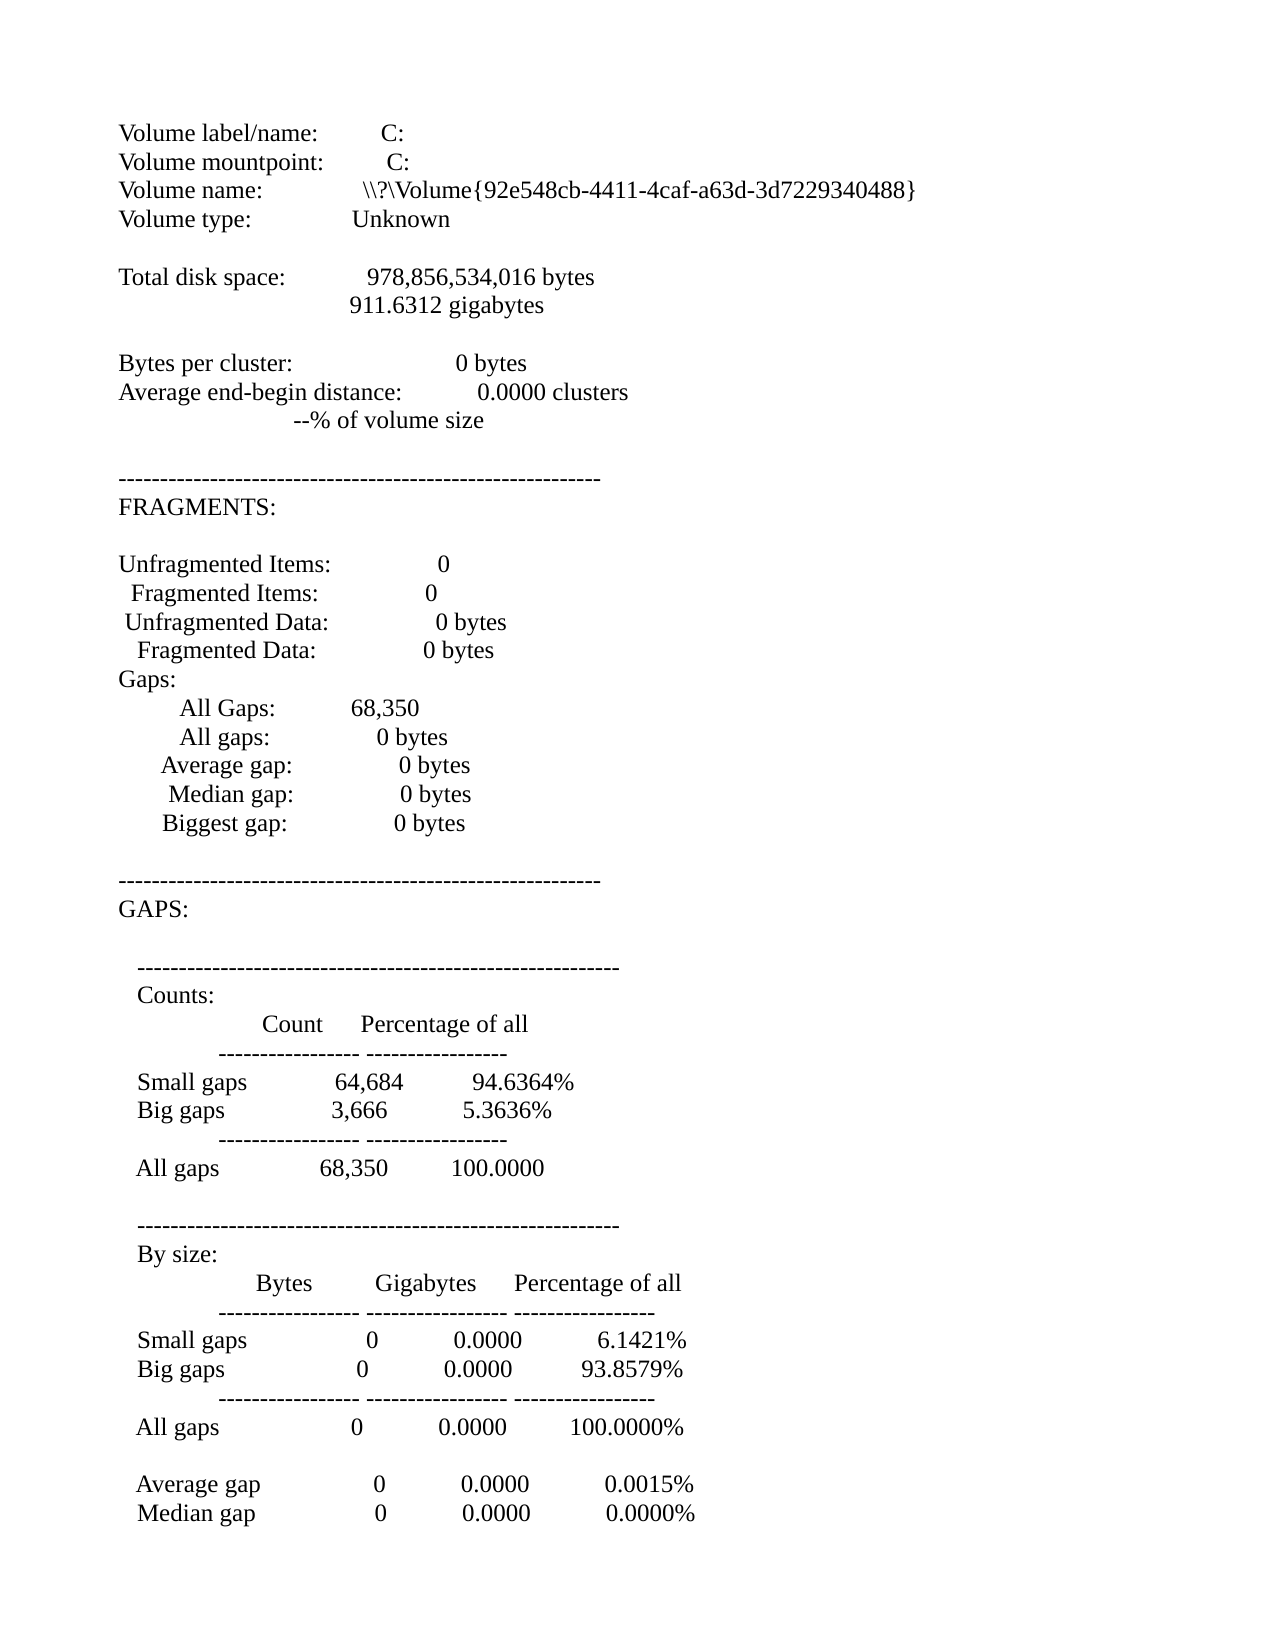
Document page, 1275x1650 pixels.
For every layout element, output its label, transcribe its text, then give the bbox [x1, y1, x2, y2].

text All gaps 0 0.0000 100.0000% [118, 1412, 1157, 1441]
text Total disk space: 978,856,534,016 bytes [118, 262, 1157, 291]
text Big gaps 0 0.0000 93.8579% [118, 1354, 1157, 1383]
text Unfragmented Items: 0 [118, 549, 1157, 578]
text Small gaps 64,684 94.6364% [118, 1067, 1157, 1096]
text GAPS: [118, 894, 1157, 923]
text Volume type: Unknown [118, 204, 1157, 233]
text ----------------- ----------------- ----------------- [118, 1383, 1157, 1412]
text ---------------------------------------------------------- [118, 866, 1157, 894]
text 911.6312 gigabytes [118, 291, 1157, 319]
text Small gaps 0 0.0000 6.1421% [118, 1326, 1157, 1354]
text FRAGMENTS: [118, 492, 1157, 521]
text Counts: [118, 981, 1157, 1009]
text Median gap: 0 bytes [118, 779, 1157, 808]
text By size: [118, 1239, 1157, 1268]
text Average end-begin distance: 0.0000 clusters [118, 377, 1157, 406]
text Bytes per cluster: 0 bytes [118, 348, 1157, 377]
text Fragmented Items: 0 [118, 578, 1157, 607]
text All gaps 68,350 100.0000 [118, 1153, 1157, 1182]
text ----------------- ----------------- [118, 1038, 1157, 1067]
text All Gaps: 68,350 [118, 693, 1157, 722]
text Unfragmented Data: 0 bytes [118, 607, 1157, 636]
text Median gap 0 0.0000 0.0000% [118, 1498, 1157, 1527]
text Big gaps 3,666 5.3636% [118, 1096, 1157, 1124]
text Volume name: \\?\Volume{92e548cb-4411-4caf-a63d-3d7229340488} [118, 176, 1157, 204]
text Bytes Gigabytes Percentage of all [118, 1268, 1157, 1297]
text ----------------- ----------------- [118, 1124, 1157, 1153]
text Average gap: 0 bytes [118, 751, 1157, 779]
text Fragmented Data: 0 bytes [118, 636, 1157, 664]
text ---------------------------------------------------------- [118, 1211, 1157, 1239]
text Biggest gap: 0 bytes [118, 808, 1157, 837]
text Volume mountpoint: C: [118, 147, 1157, 176]
text --% of volume size [118, 406, 1157, 434]
text All gaps: 0 bytes [118, 722, 1157, 751]
text Count Percentage of all [118, 1009, 1157, 1038]
text ---------------------------------------------------------- [118, 463, 1157, 492]
text ---------------------------------------------------------- [118, 952, 1157, 981]
text Gaps: [118, 664, 1157, 693]
text Volume label/name: C: [118, 118, 1157, 147]
text Average gap 0 0.0000 0.0015% [118, 1469, 1157, 1498]
text ----------------- ----------------- ----------------- [118, 1297, 1157, 1326]
